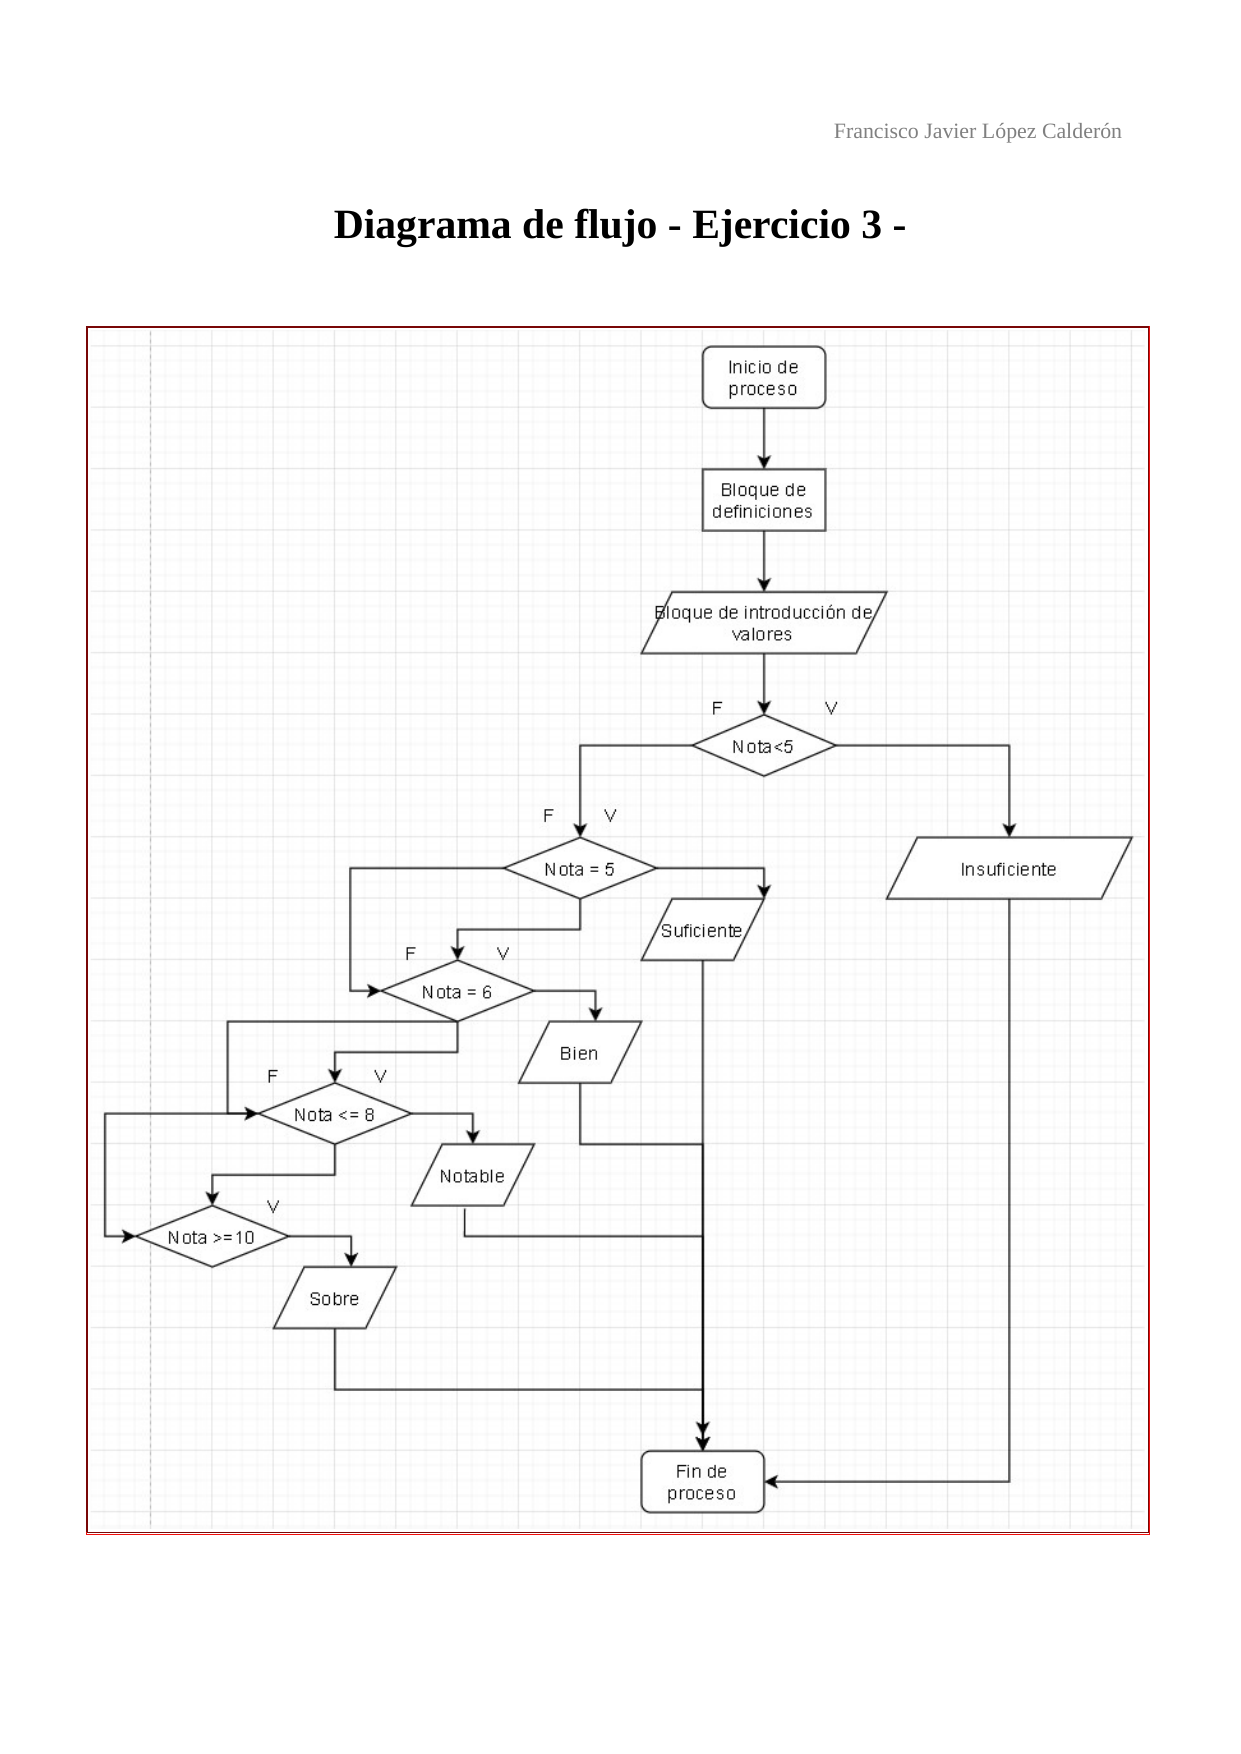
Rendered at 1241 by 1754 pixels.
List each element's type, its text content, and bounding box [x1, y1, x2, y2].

picture [90, 330, 1145, 1529]
text Diagrama de flujo - Ejercicio 3 - [118, 199, 1122, 247]
